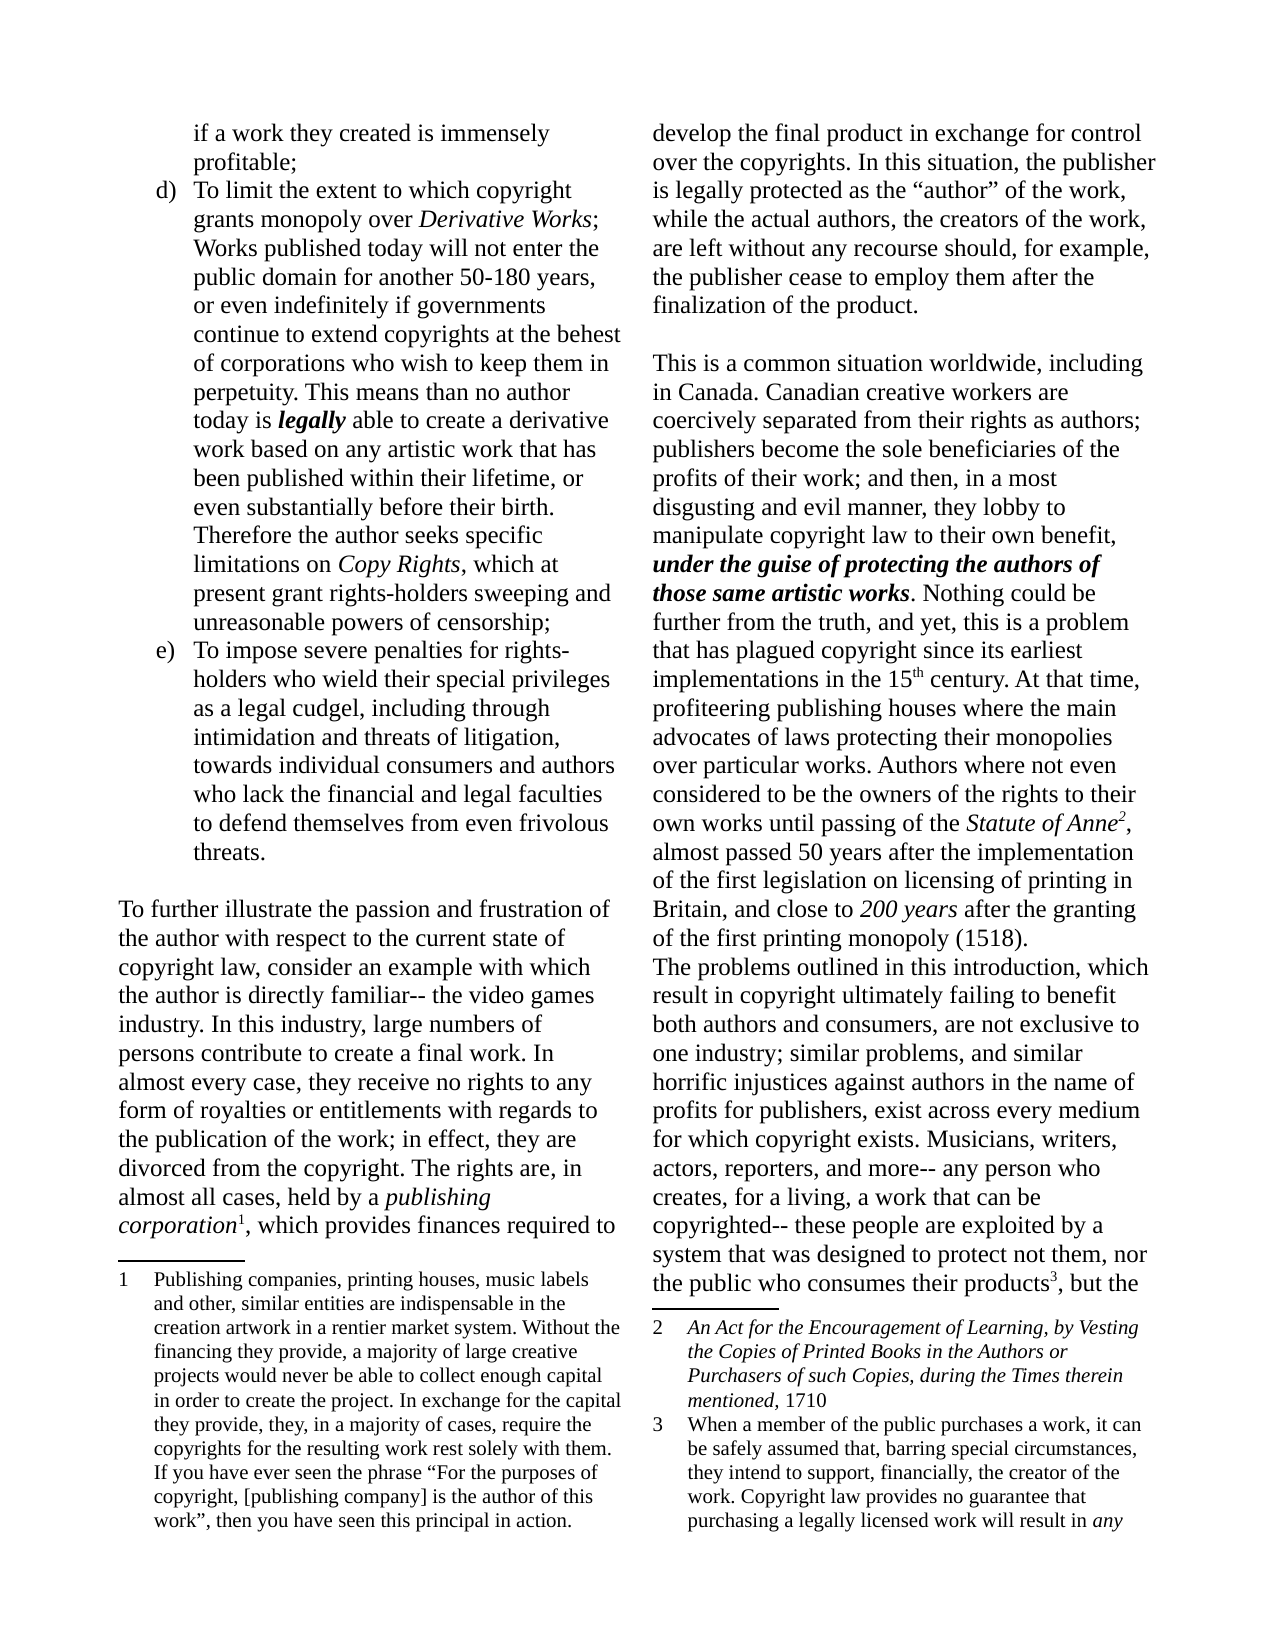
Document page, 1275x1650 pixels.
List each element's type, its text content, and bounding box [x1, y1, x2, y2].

text To further illustrate the passion and frustration of the author with respect to the current state of copyright law, consider an example with which the author is directly familiar-- the video games industry. In this industry, large numbers of persons contribute to create a final work. In almost every case, they receive no rights to any form of royalties or entitlements with regards to the publication of the work; in effect, they are divorced from the copyright. The rights are, in almost all cases, held by a publishing corporation, which provides finances required to [118, 894, 623, 1239]
text The problems outlined in this introduction, which result in copyright ultimately failing to benefit both authors and consumers, are not exclusive to one industry; similar problems, and similar horrific injustices against authors in the name of profits for publishers, exist across every medium for which copyright exists. Musicians, writers, actors, reporters, and more-- any person who creates, for a living, a work that can be copyrighted-- these people are exploited by a system that was designed to protect not them, nor the public who consumes their products, but the publishing houses, record labels, media conglomerates, distribution platforms, and rights-holding companies who contribute nothing to the creative process, only supplying the barest material needs to those who do not have the resources to create their art by any other means; who do not care for artistic integrity, only the profitability of a product; who do not care for the interests of the public, and create artificial scarcities or de-commercialize works in the pursuit of profits. [652, 952, 1157, 1297]
list To limit the extent to which copyright grants monopoly over Derivative Works; Works published today will not enter the public domain for another 50-180 years, or even indefinitely if governments continue to extend copyrights at the behest of corporations who wish to keep them in perpetuity. This means than no author today is legally able to create a derivative work based on any artistic work that has been published within their lifetime, or even substantially before their birth. Therefore the author seeks specific limitations on Copy Rights, which at present grant rights-holders sweeping and unreasonable powers of censorship; [156, 176, 623, 636]
text An Act for the Encouragement of Learning, by Vesting the Copies of Printed Books in the Authors or Purchasers of such Copies, during the Times therein mentioned, 1710 [652, 1315, 1157, 1412]
text When a member of the public purchases a work, it can be safely assumed that, barring special circumstances, they intend to support, financially, the creator of the work. Copyright law provides no guarantee that purchasing a legally licensed work will result in any [652, 1412, 1157, 1532]
text Publishing companies, printing houses, music labels and other, similar entities are indispensable in the creation artwork in a rentier market system. Without the financing they provide, a majority of large creative projects would never be able to collect enough capital in order to create the project. In exchange for the capital they provide, they, in a majority of cases, require the copyrights for the resulting work rest solely with them. If you have ever seen the phrase “For the purposes of copyright, [publishing company] is the author of this work”, then you have seen this principal in action. [118, 1267, 623, 1532]
list To impose severe penalties for rights-holders who wield their special privileges as a legal cudgel, including through intimidation and threats of litigation, towards individual consumers and authors who lack the financial and legal faculties to defend themselves from even frivolous threats. [156, 636, 623, 866]
text develop the final product in exchange for control over the copyrights. In this situation, the publisher is legally protected as the “author” of the work, while the actual authors, the creators of the work, are left without any recourse should, for example, the publisher cease to employ them after the finalization of the product. This is a common situation worldwide, including in Canada. Canadian creative workers are coercively separated from their rights as authors; publishers become the sole beneficiaries of the profits of their work; and then, in a most disgusting and evil manner, they lobby to manipulate copyright law to their own benefit, under the guise of protecting the authors of those same artistic works. Nothing could be further from the truth, and yet, this is a problem that has plagued copyright since its earliest implementations in the 15th century. At that time, profiteering publishing houses where the main advocates of laws protecting their monopolies over particular works. Authors where not even considered to be the owners of the rights to their own works until passing of the Statute of Anne, almost passed 50 years after the implementation of the first legislation on licensing of printing in Britain, and close to 200 years after the granting of the first printing monopoly (1518). [652, 118, 1157, 952]
list if a work they created is immensely profitable; [156, 118, 623, 176]
